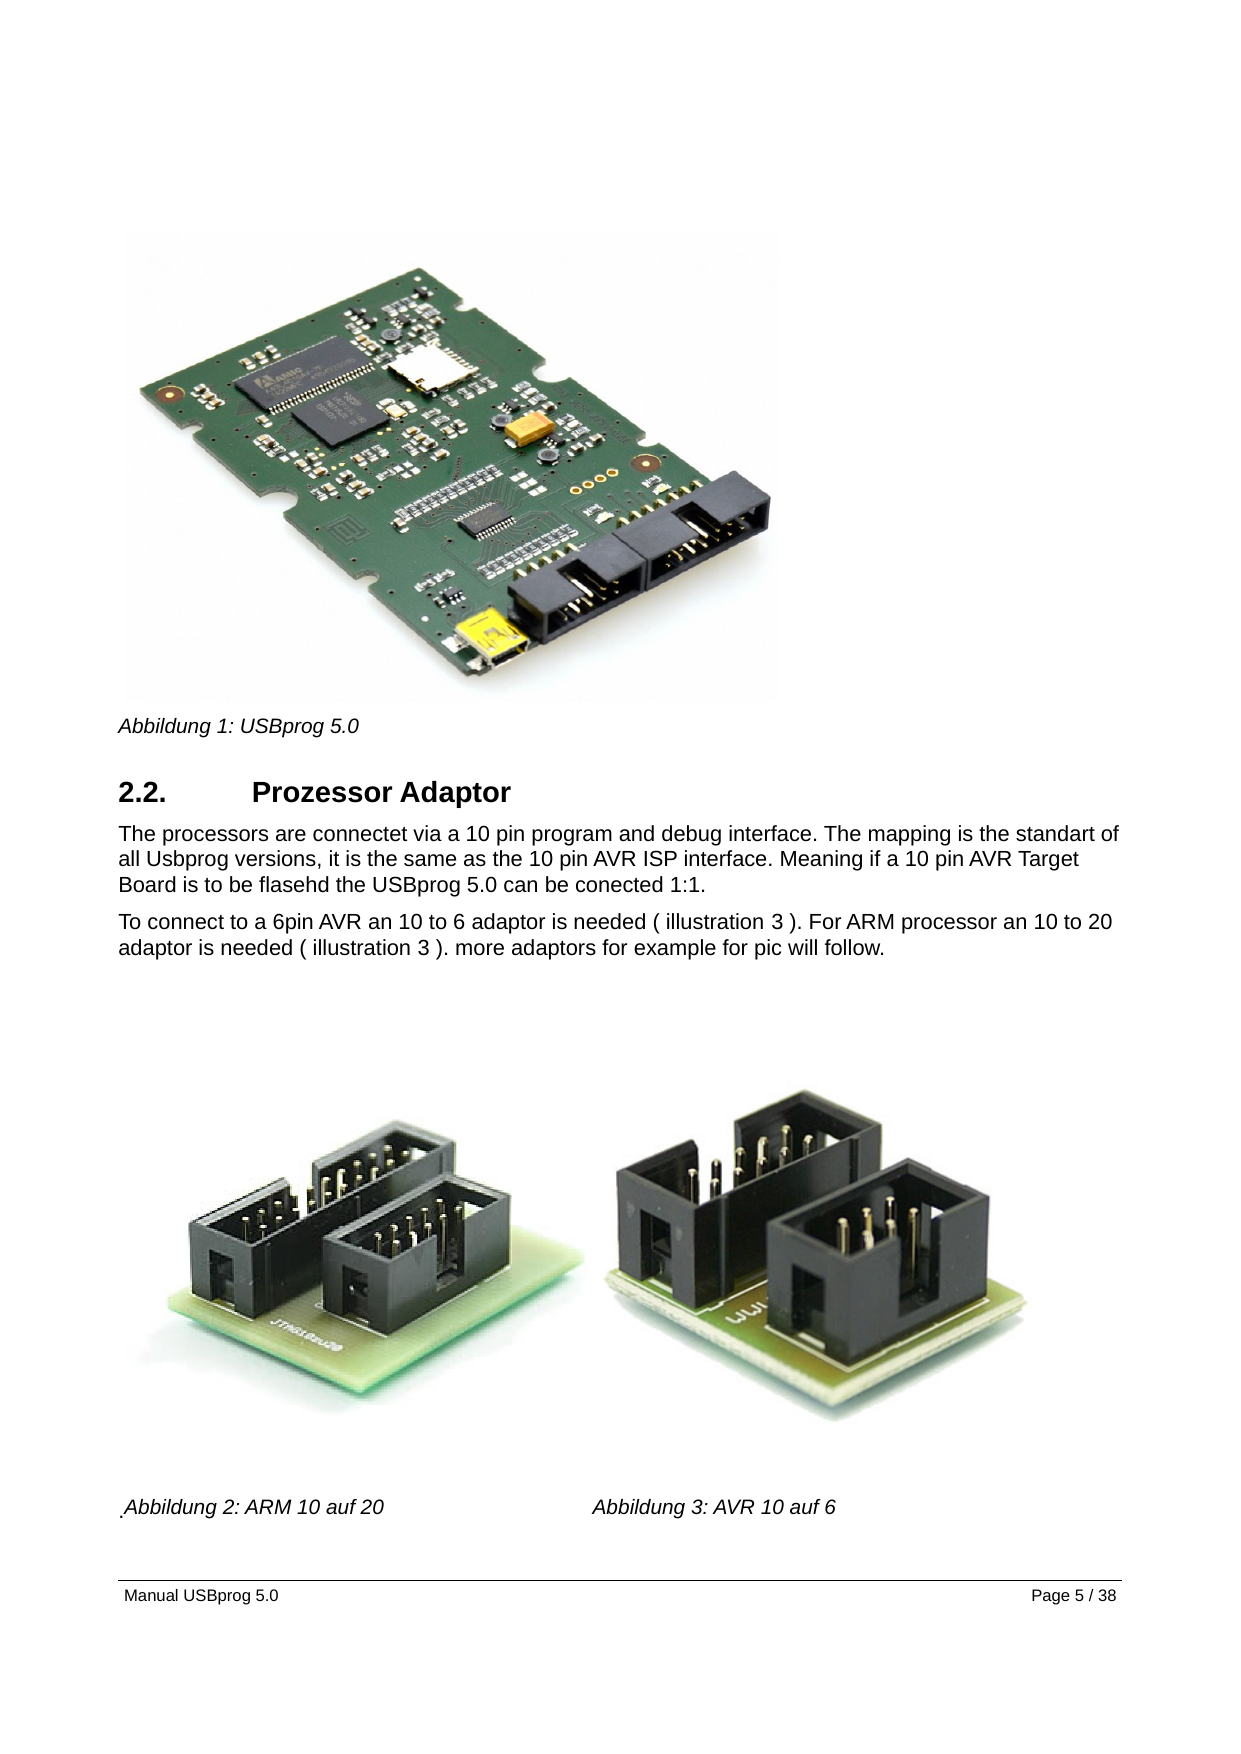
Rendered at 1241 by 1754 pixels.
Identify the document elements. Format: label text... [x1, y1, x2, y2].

text To connect to a 6pin AVR an 10 to 6 adaptor is needed ( illustration 3 ). For ARM processor an 10 to 20 adaptor is needed ( illustration 3 ). more adaptors for example for pic will follow. [118, 909, 1122, 960]
picture [124, 1032, 1042, 1483]
text Abbildung 3: AVR 10 auf 6 [592, 1483, 1042, 1518]
text The processors are connectet via a 10 pin program and debug interface. The mapping is the standart of all Usbprog versions, it is the same as the 10 pin AVR ISP interface. Meaning if a 10 pin AVR Target Board is to be flasehd the USBprog 5.0 can be conected 1:1. [118, 821, 1122, 897]
text . [118, 972, 1122, 1523]
text Abbildung 2: ARM 10 auf 20 [124, 1483, 592, 1518]
subtitle Prozessor Adaptor [118, 775, 1122, 809]
text Abbildung 1: USBprog 5.0 [118, 232, 791, 738]
picture [125, 232, 779, 702]
